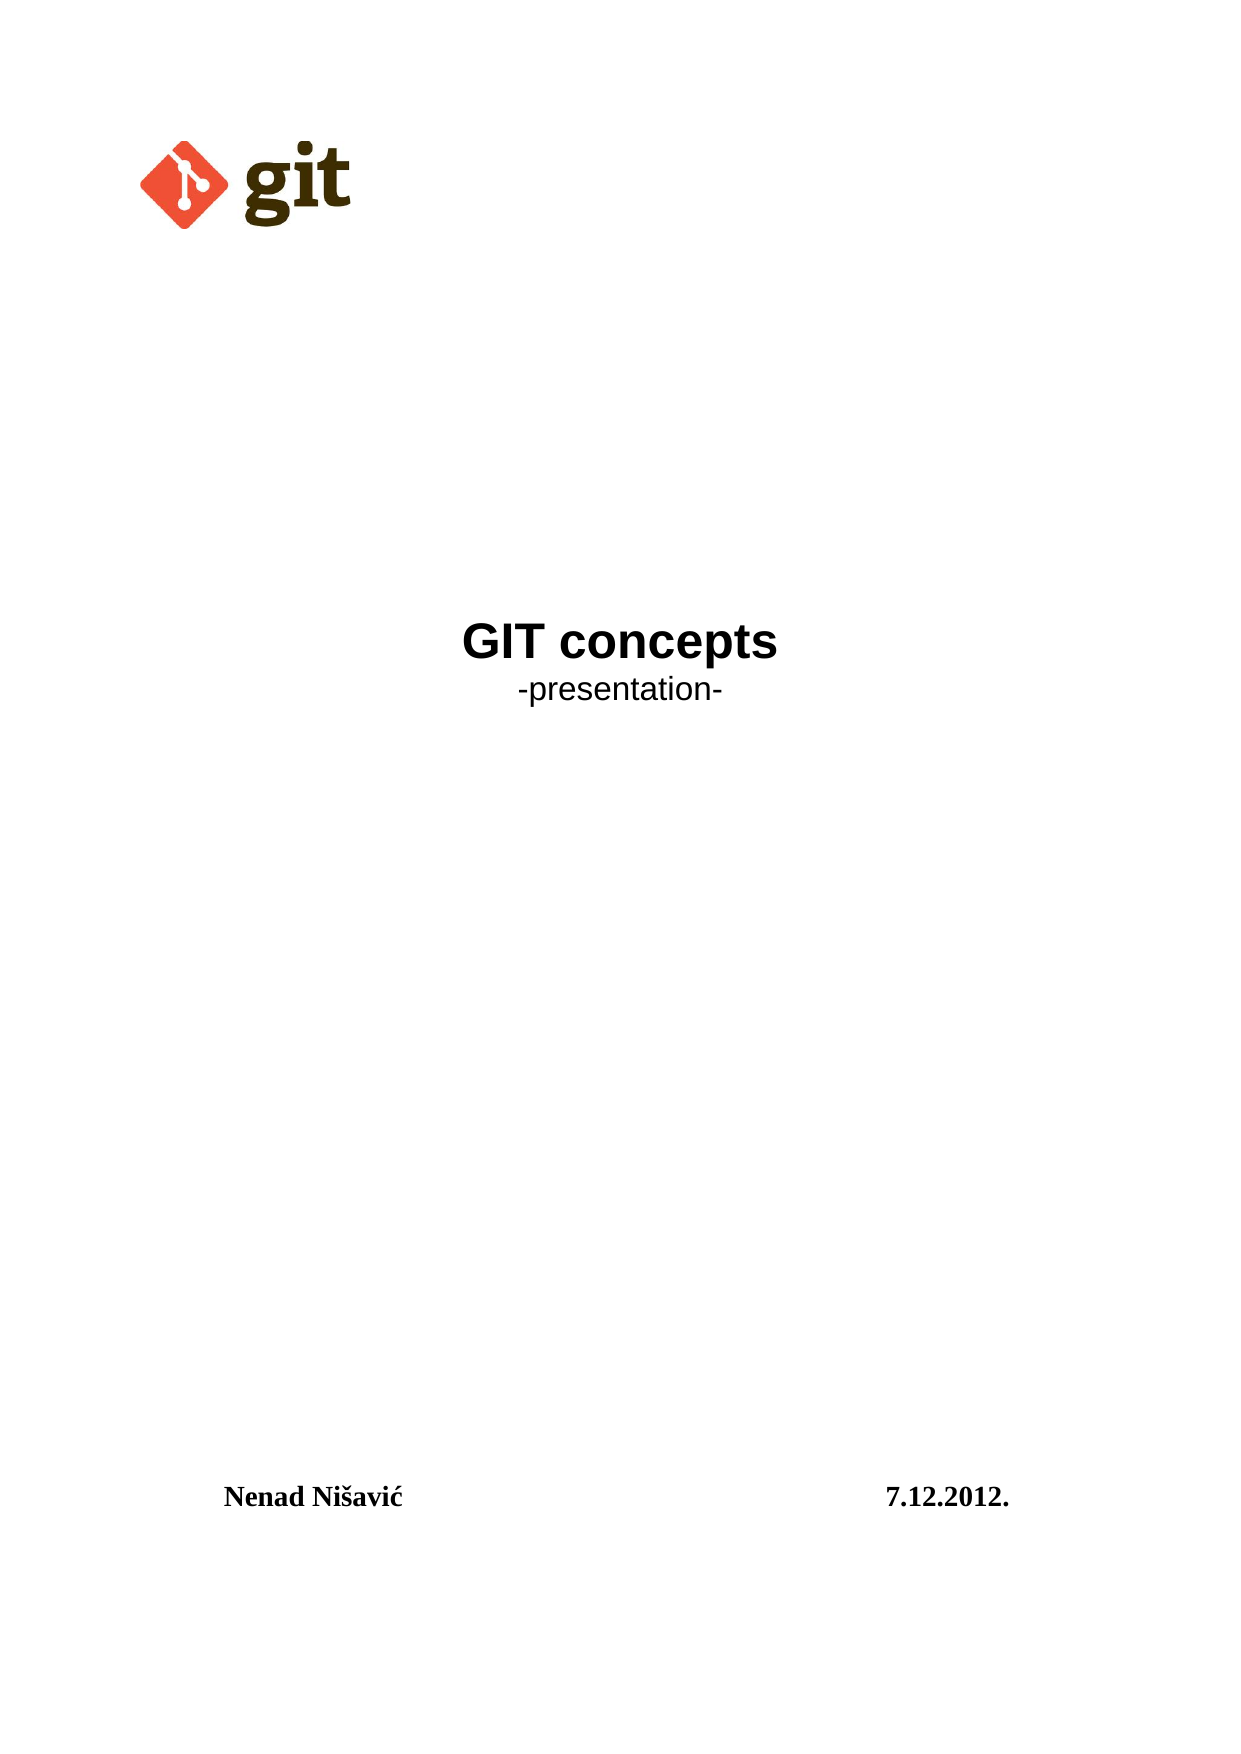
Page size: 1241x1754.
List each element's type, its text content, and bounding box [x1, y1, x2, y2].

text GIT concepts [118, 612, 1122, 669]
text Nenad Nišavić 7.12.2012. [118, 1479, 1122, 1513]
picture [140, 141, 351, 229]
text -presentation- [118, 669, 1122, 708]
